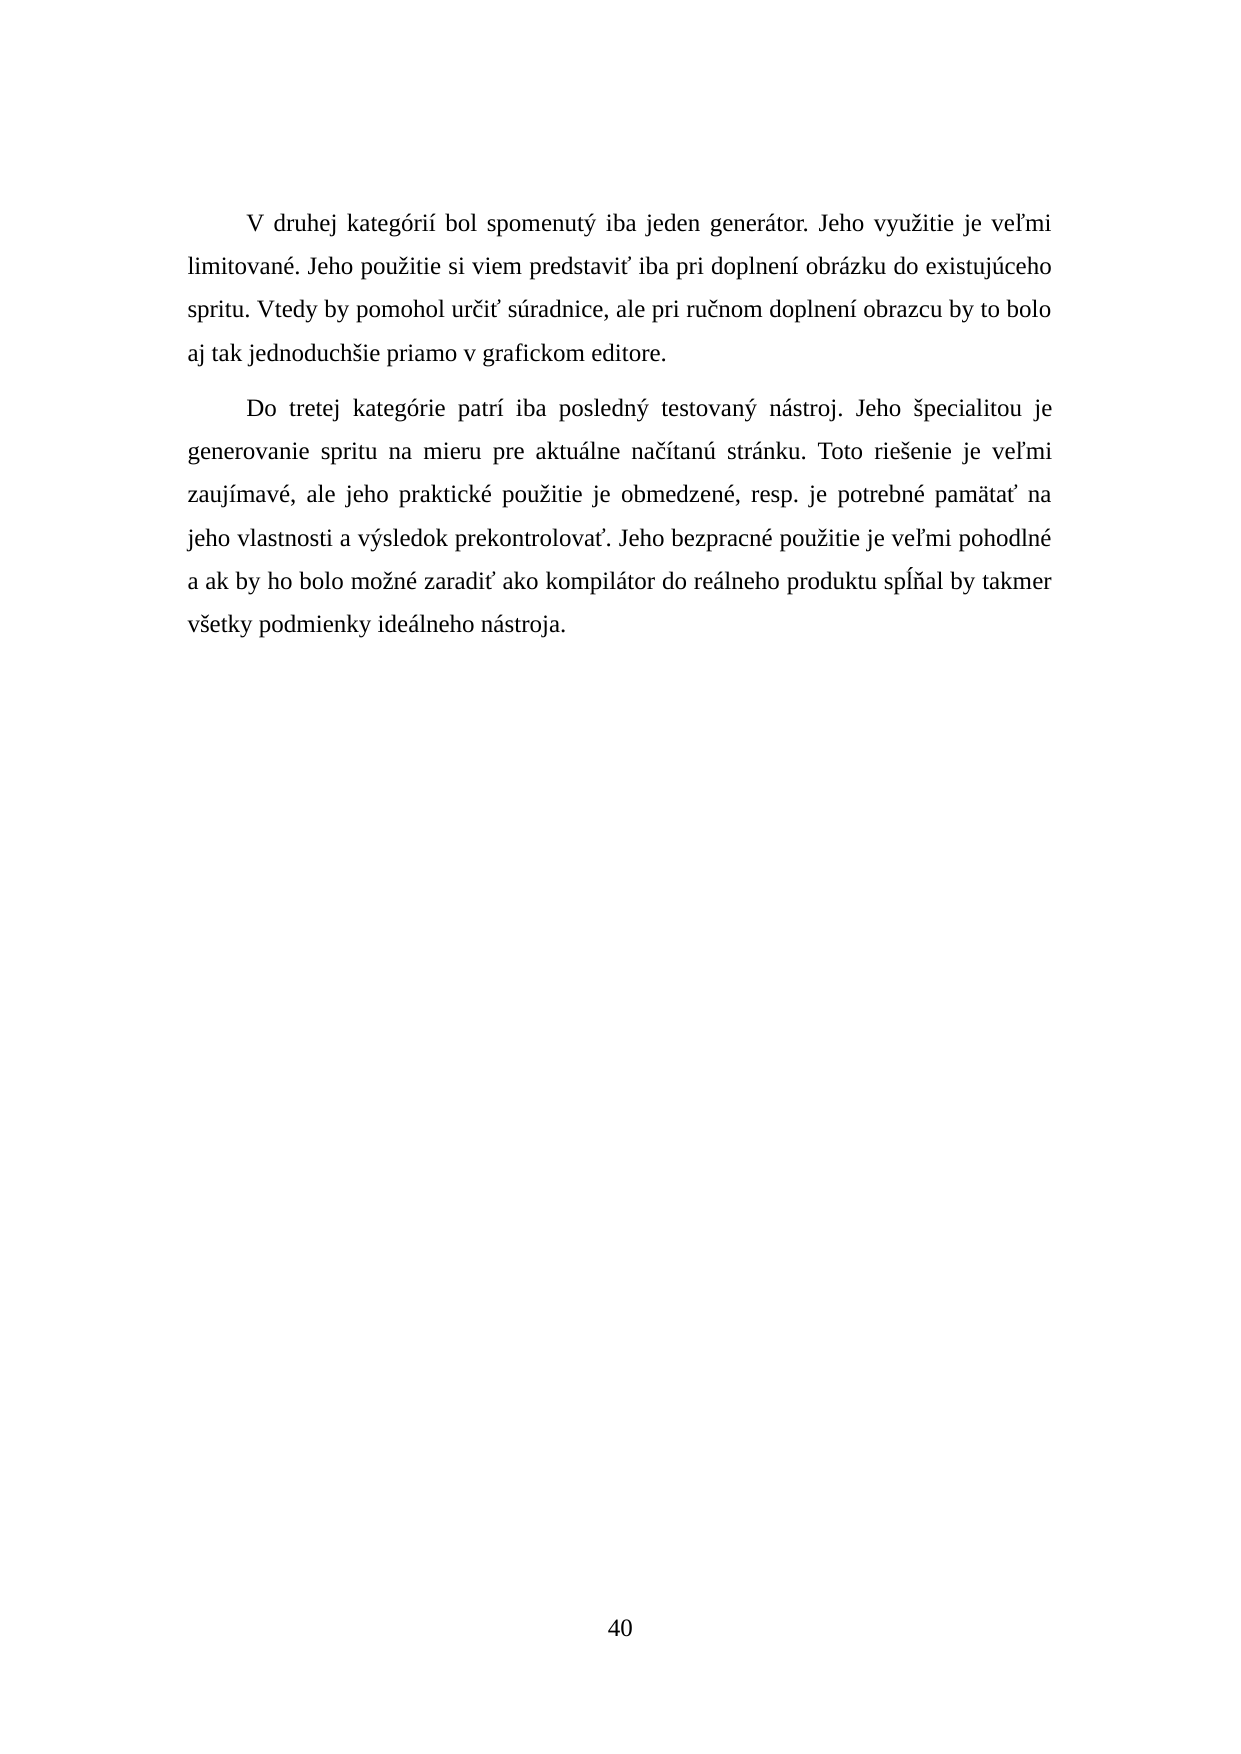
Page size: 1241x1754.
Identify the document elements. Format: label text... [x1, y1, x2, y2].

text V druhej kategórií bol spomenutý iba jeden generátor. Jeho využitie je veľmi limitované. Jeho použitie si viem predstaviť iba pri doplnení obrázku do existujúceho spritu. Vtedy by pomohol určiť súradnice, ale pri ručnom doplnení obrazcu by to bolo aj tak jednoduchšie priamo v grafickom editore. [187, 208, 1053, 366]
text Do tretej kategórie patrí iba posledný testovaný nástroj. Jeho špecialitou je generovanie spritu na mieru pre aktuálne načítanú stránku. Toto riešenie je veľmi zaujímavé, ale jeho praktické použitie je obmedzené, resp. je potrebné pamätať na jeho vlastnosti a výsledok prekontrolovať. Jeho bezpracné použitie je veľmi pohodlné a ak by ho bolo možné zaradiť ako kompilátor do reálneho produktu spĺňal by takmer všetky podmienky ideálneho nástroja. [187, 393, 1053, 638]
